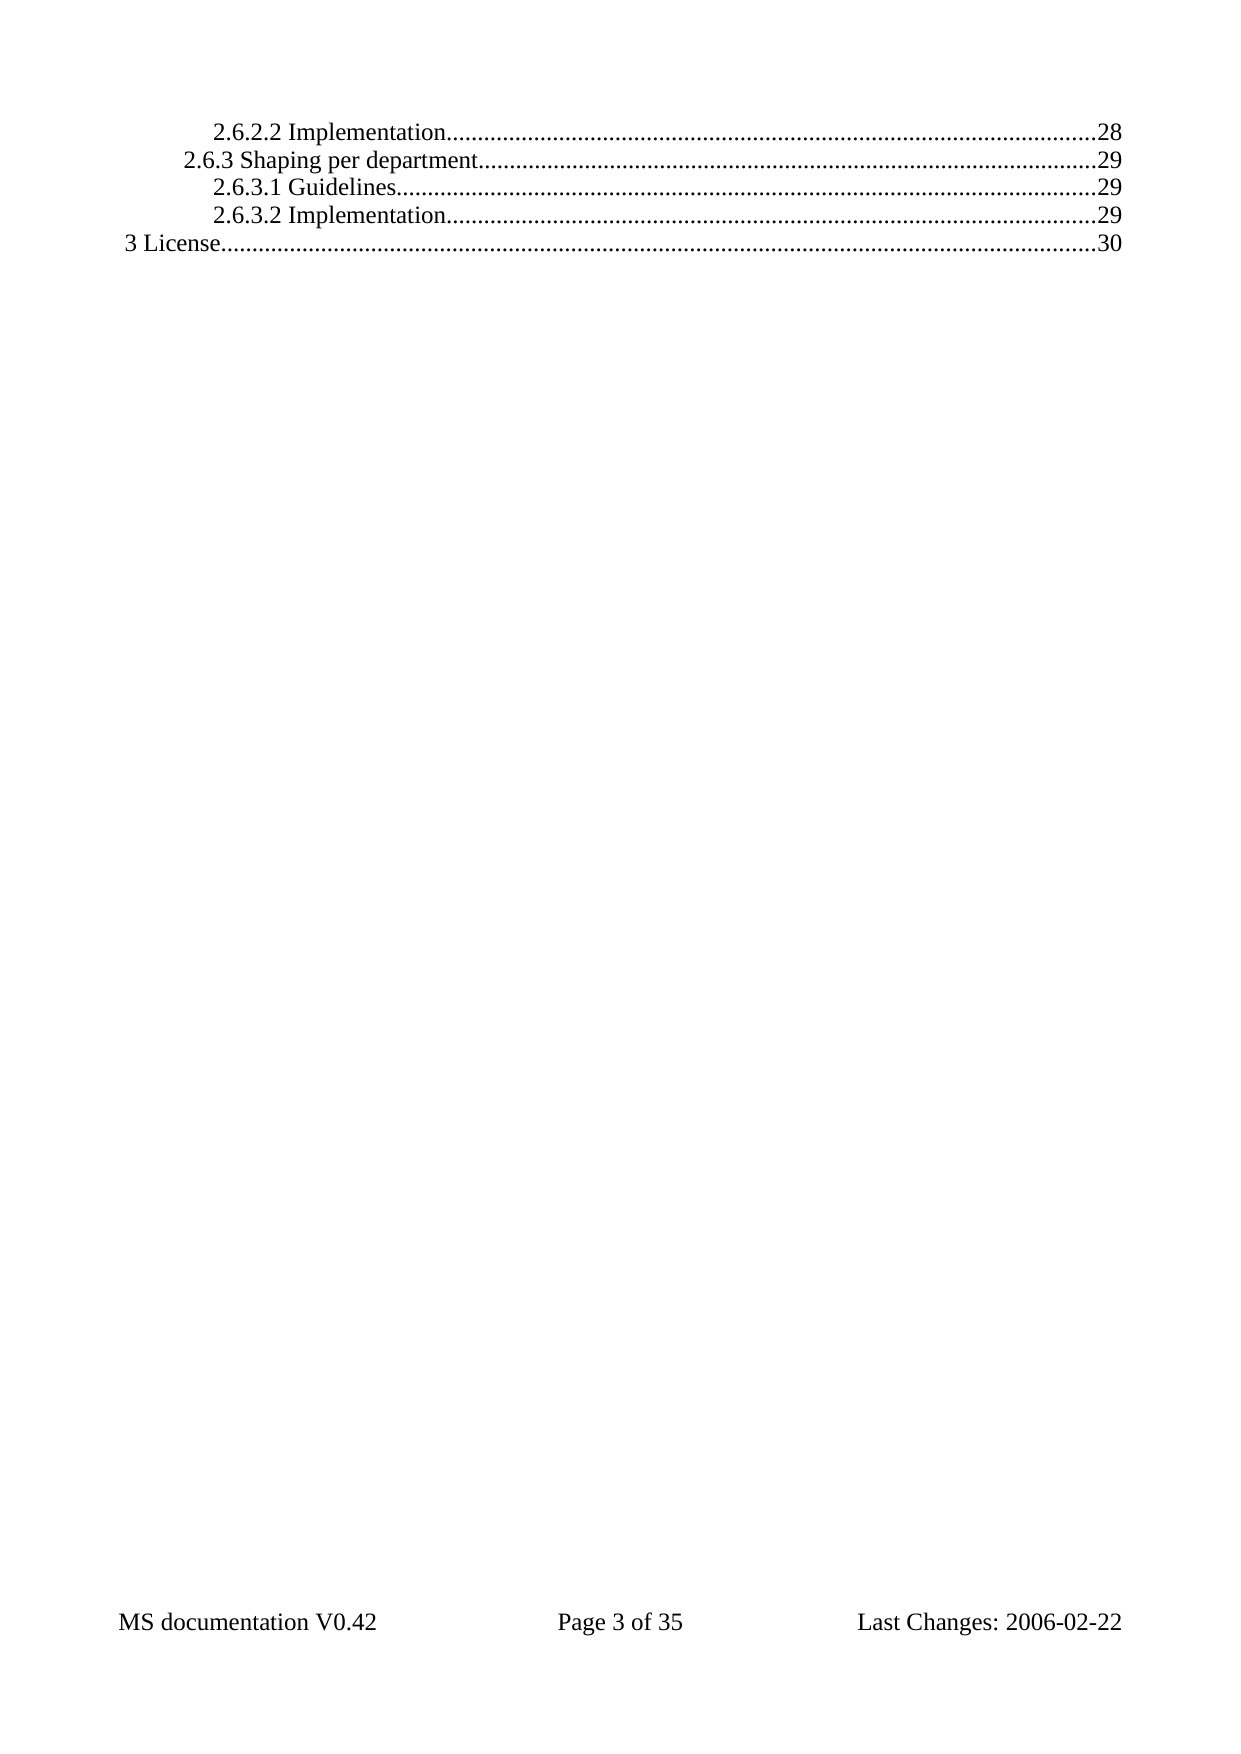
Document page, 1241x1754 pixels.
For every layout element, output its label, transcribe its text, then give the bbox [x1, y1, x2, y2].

text 3 License 30 [118, 229, 1122, 257]
text 2.6.3 Shaping per department 29 [177, 146, 1122, 173]
text 2.6.3.1 Guidelines 29 [207, 173, 1122, 201]
text 2.6.3.2 Implementation 29 [207, 201, 1122, 229]
text 2.6.2.2 Implementation 28 [207, 118, 1122, 146]
